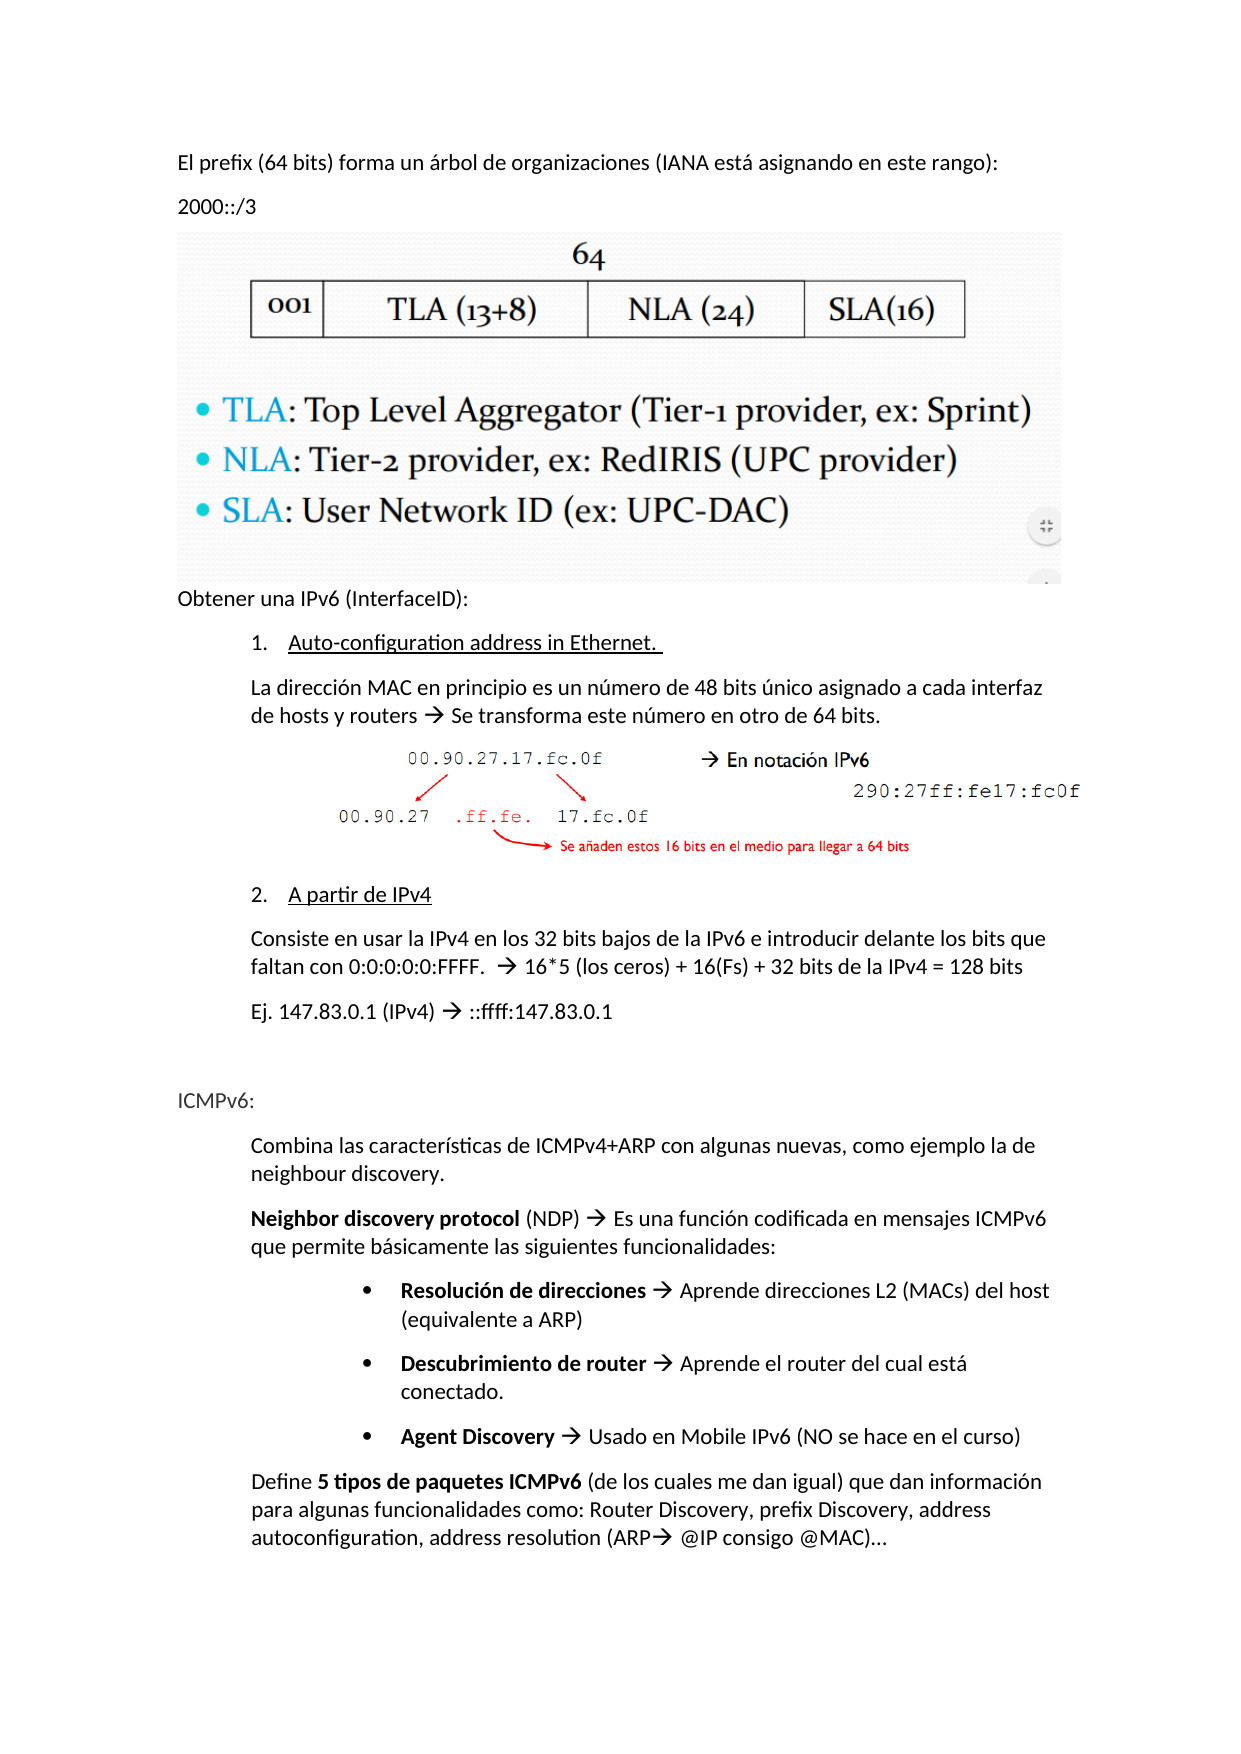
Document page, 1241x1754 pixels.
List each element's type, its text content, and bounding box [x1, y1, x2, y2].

text Define 5 tipos de paquetes ICMPv6 (de los cuales me dan igual) que dan información para algunas funcionalidades como: Router Discovery, prefix Discovery, address autoconfiguration, address resolution (ARP @IP consigo @MAC)… [251, 1467, 1063, 1551]
text La dirección MAC en principio es un número de 48 bits único asignado a cada interfaz de hosts y routers  Se transforma este número en otro de 64 bits. [251, 673, 1063, 729]
text Ej. 147.83.0.1 (IPv4)  ::ffff:147.83.0.1 [251, 997, 1063, 1025]
list Agent Discovery  Usado en Mobile IPv6 (NO se hace en el curso) [363, 1422, 1063, 1450]
text El prefix (64 bits) forma un árbol de organizaciones (IANA está asignando en este rango): [177, 148, 1063, 176]
list Auto-configuration address in Ethernet. [251, 628, 1063, 656]
text Combina las características de ICMPv4+ARP con algunas nuevas, como ejemplo la de neighbour discovery. [251, 1131, 1063, 1187]
list Resolución de direcciones  Aprende direcciones L2 (MACs) del host (equivalente a ARP) [363, 1277, 1063, 1333]
text Obtener una IPv6 (InterfaceID): [177, 282, 1063, 612]
list A partir de IPv4 [251, 880, 1063, 908]
list Descubrimiento de router  Aprende el router del cual está conectado. [363, 1349, 1063, 1405]
text Neighbor discovery protocol (NDP)  Es una función codificada en mensajes ICMPv6 que permite básicamente las siguientes funcionalidades: [251, 1204, 1063, 1260]
text ICMPv6: [177, 1087, 1063, 1114]
text 2000::/3 [177, 192, 1063, 220]
text Consiste en usar la IPv4 en los 32 bits bajos de la IPv6 e introducir delante los bits que faltan con 0:0:0:0:0:FFFF.  16*5 (los ceros) + 16(Fs) + 32 bits de la IPv4 = 128 bits [251, 924, 1063, 981]
